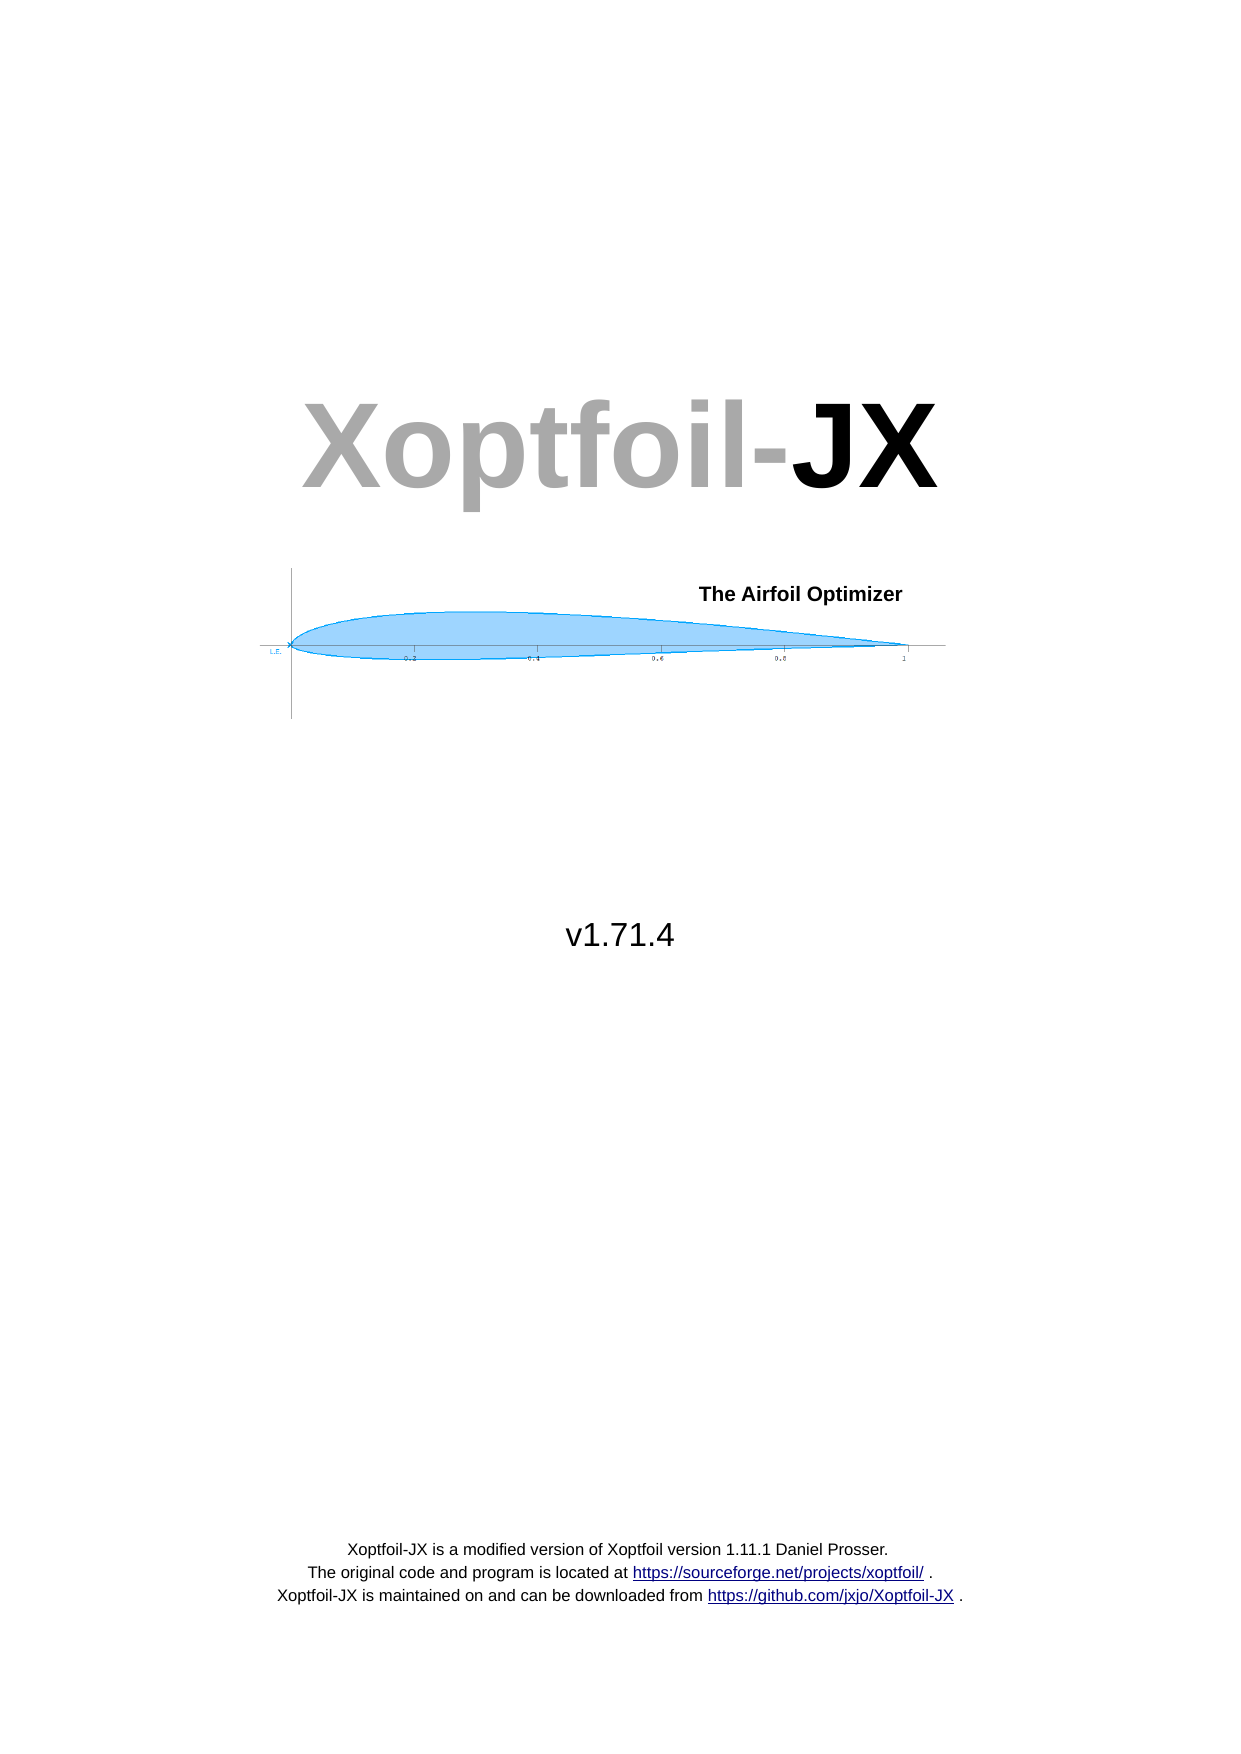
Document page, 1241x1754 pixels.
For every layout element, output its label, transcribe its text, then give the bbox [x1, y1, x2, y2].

text v1.71.4 [118, 915, 1122, 954]
text Xoptfoil-JX is maintained on and can be downloaded from https://github.com/jxjo/Xoptfoil-JX . [118, 1586, 1122, 1605]
subtitle Xoptfoil-JX [118, 374, 1122, 513]
text The original code and program is located at https://sourceforge.net/projects/xoptfoil/ . [118, 1563, 1122, 1582]
text The Airfoil Optimizer [946, 582, 1122, 606]
text Xoptfoil-JX is a modified version of Xoptfoil version 1.11.1 Daniel Prosser. [118, 1540, 1122, 1559]
